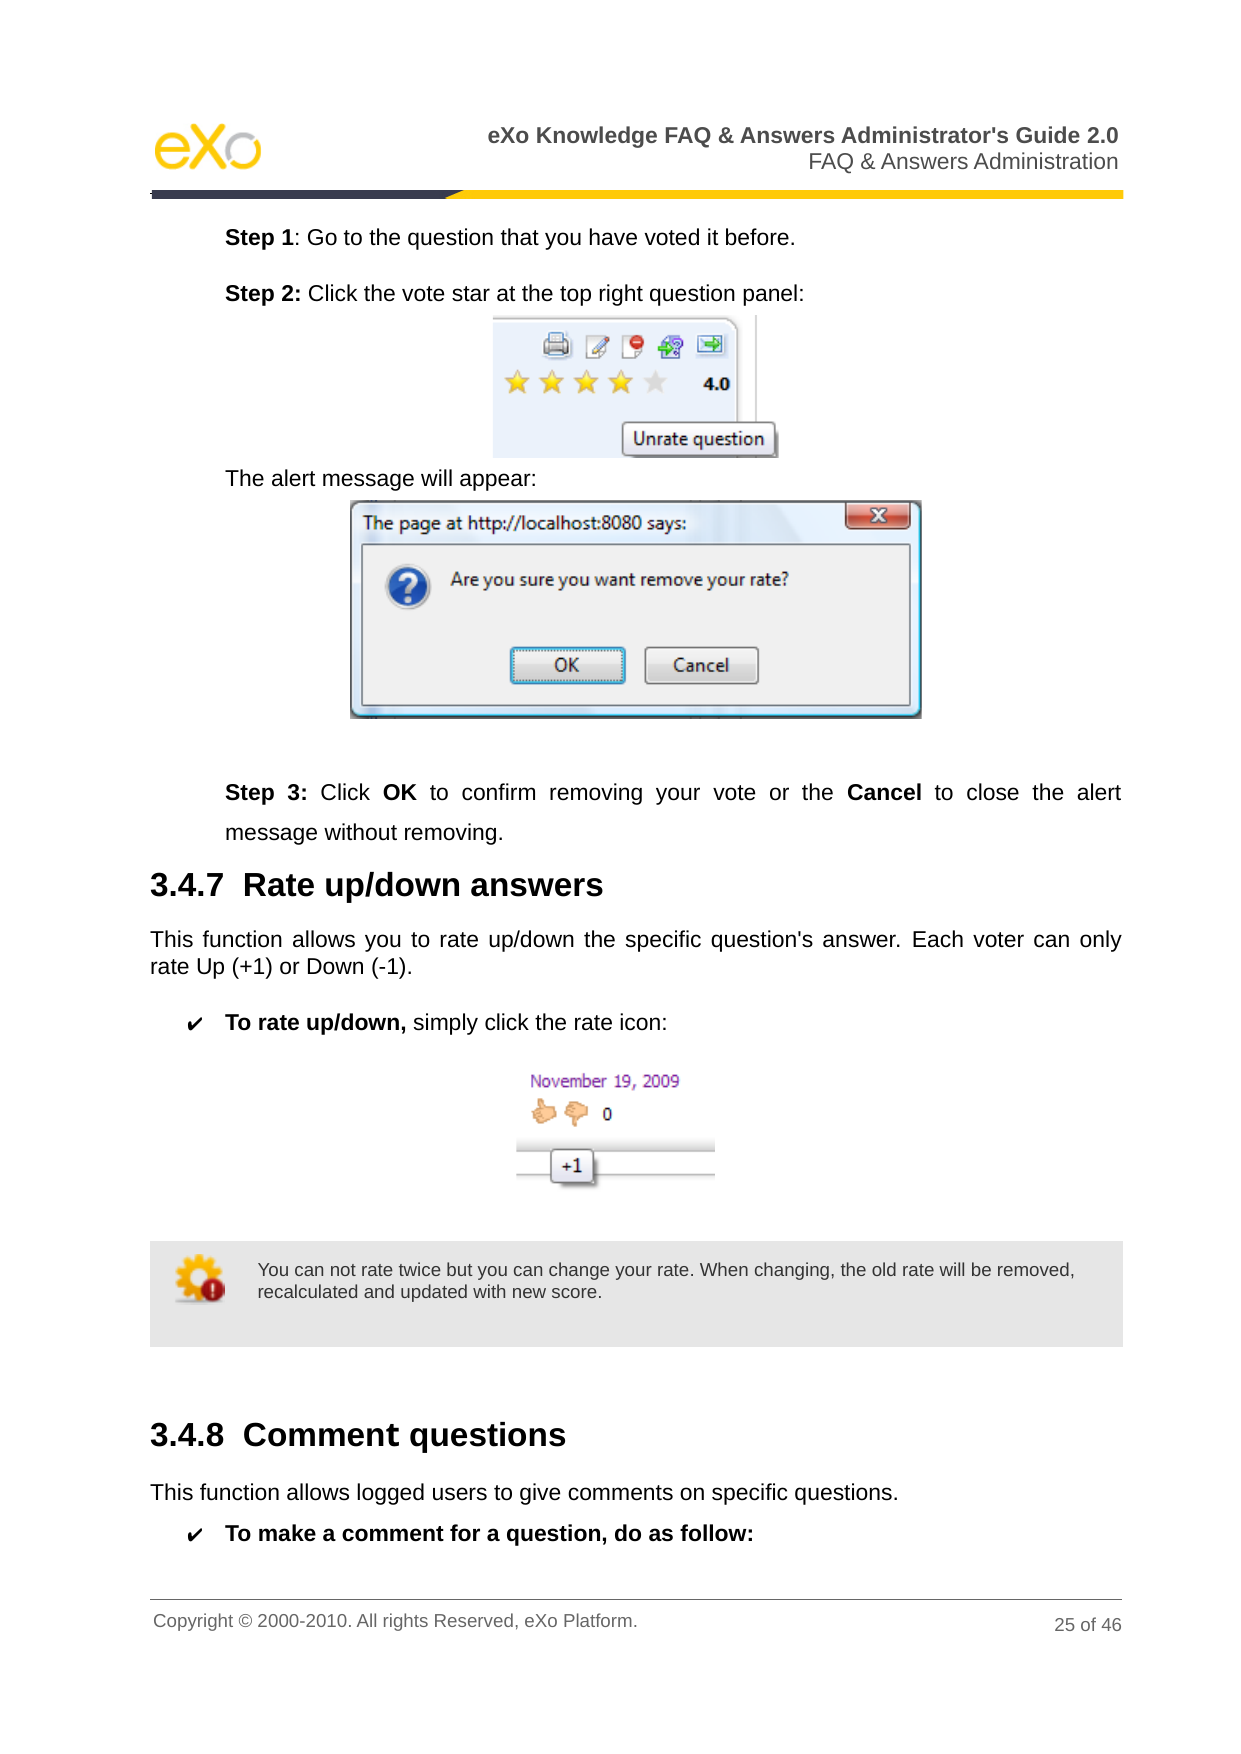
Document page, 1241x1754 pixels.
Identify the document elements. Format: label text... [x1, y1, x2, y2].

subtitle Comment questions [150, 1411, 1122, 1456]
table_header You can not rate twice but you can change your rate. When changing, the old rate will be removed, recalculated and updated with new score. [251, 1241, 1123, 1347]
list Step 3: Click OK to confirm removing your vote or the Cancel to close the alert message without removing. [187, 779, 1122, 845]
picture [151, 190, 1124, 199]
text This function allows you to rate up/down the specific question's answer. Each voter can only rate Up (+1) or Down (-1). [150, 926, 1122, 979]
picture [174, 1254, 225, 1305]
text This function allows logged users to give comments on specific questions. [150, 1479, 1122, 1505]
subtitle Rate up/down answers [150, 866, 1122, 904]
table_header [150, 1241, 251, 1347]
picture [516, 1064, 715, 1193]
list To make a comment for a question, do as follow: [187, 1520, 1122, 1547]
list Step 1: Go to the question that you have voted it before. [187, 223, 1122, 250]
picture [350, 500, 922, 719]
list To rate up/down, simply click the rate icon: [187, 1009, 1122, 1036]
list The alert message will appear: [187, 336, 1122, 491]
list Step 2: Click the vote star at the top right question panel: [187, 280, 1122, 306]
picture [492, 315, 779, 458]
picture [155, 123, 262, 170]
